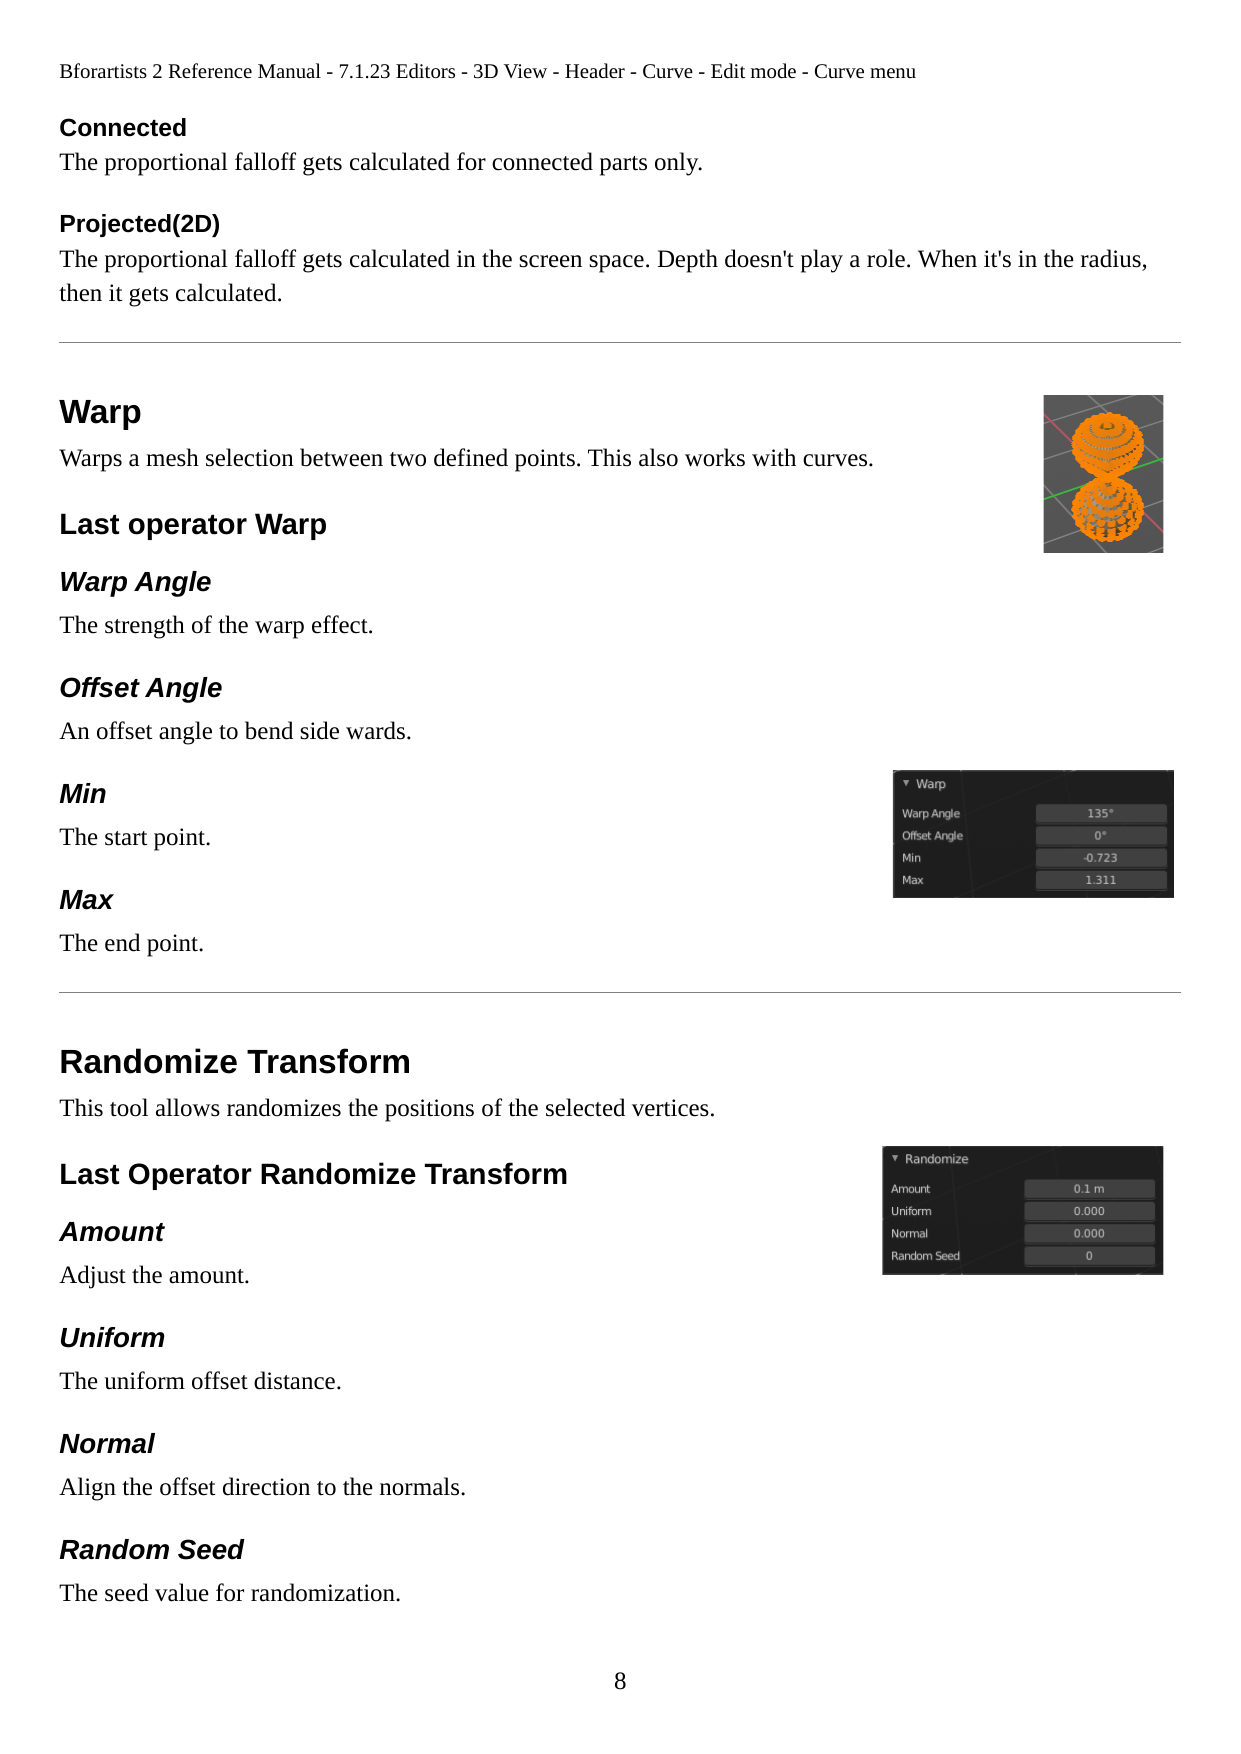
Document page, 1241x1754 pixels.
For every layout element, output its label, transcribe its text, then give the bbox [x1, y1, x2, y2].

subtitle Last operator Warp [59, 507, 1043, 541]
text Warps a mesh selection between two defined points. This also works with curves. [59, 443, 1043, 472]
subtitle Amount [59, 1216, 882, 1247]
subtitle Projected(2D) [59, 209, 1181, 237]
picture [1043, 395, 1164, 553]
subtitle Random Seed [59, 1533, 1181, 1565]
subtitle Offset Angle [59, 672, 1181, 704]
subtitle [1164, 1216, 1181, 1247]
picture [892, 770, 1174, 898]
subtitle Min [59, 778, 892, 809]
text Adjust the amount. [59, 1260, 1181, 1289]
subtitle [1174, 778, 1181, 809]
subtitle Uniform [59, 1322, 1181, 1353]
text The proportional falloff gets calculated in the screen space. Depth doesn't play a role. When it's in the radius, then it gets calculated. [59, 244, 1181, 307]
text The seed value for randomization. [59, 1578, 1181, 1607]
text The proportional falloff gets calculated for connected parts only. [59, 147, 1181, 176]
subtitle Warp [59, 392, 1181, 431]
subtitle [1164, 507, 1181, 541]
subtitle Warp Angle [59, 566, 1181, 598]
text Align the offset direction to the normals. [59, 1472, 1181, 1501]
subtitle Last Operator Randomize Transform [59, 1157, 882, 1191]
text The uniform offset distance. [59, 1366, 1181, 1395]
text The start point. [59, 822, 892, 851]
subtitle Normal [59, 1427, 1181, 1459]
subtitle Connected [59, 113, 1181, 141]
text This tool allows randomizes the positions of the selected vertices. [59, 1093, 1181, 1122]
subtitle Max [59, 884, 1181, 916]
subtitle Randomize Transform [59, 1042, 1181, 1081]
text An offset angle to bend side wards. [59, 716, 1181, 745]
text The end point. [59, 928, 1181, 957]
text The strength of the warp effect. [59, 610, 1181, 639]
picture [882, 1146, 1164, 1275]
